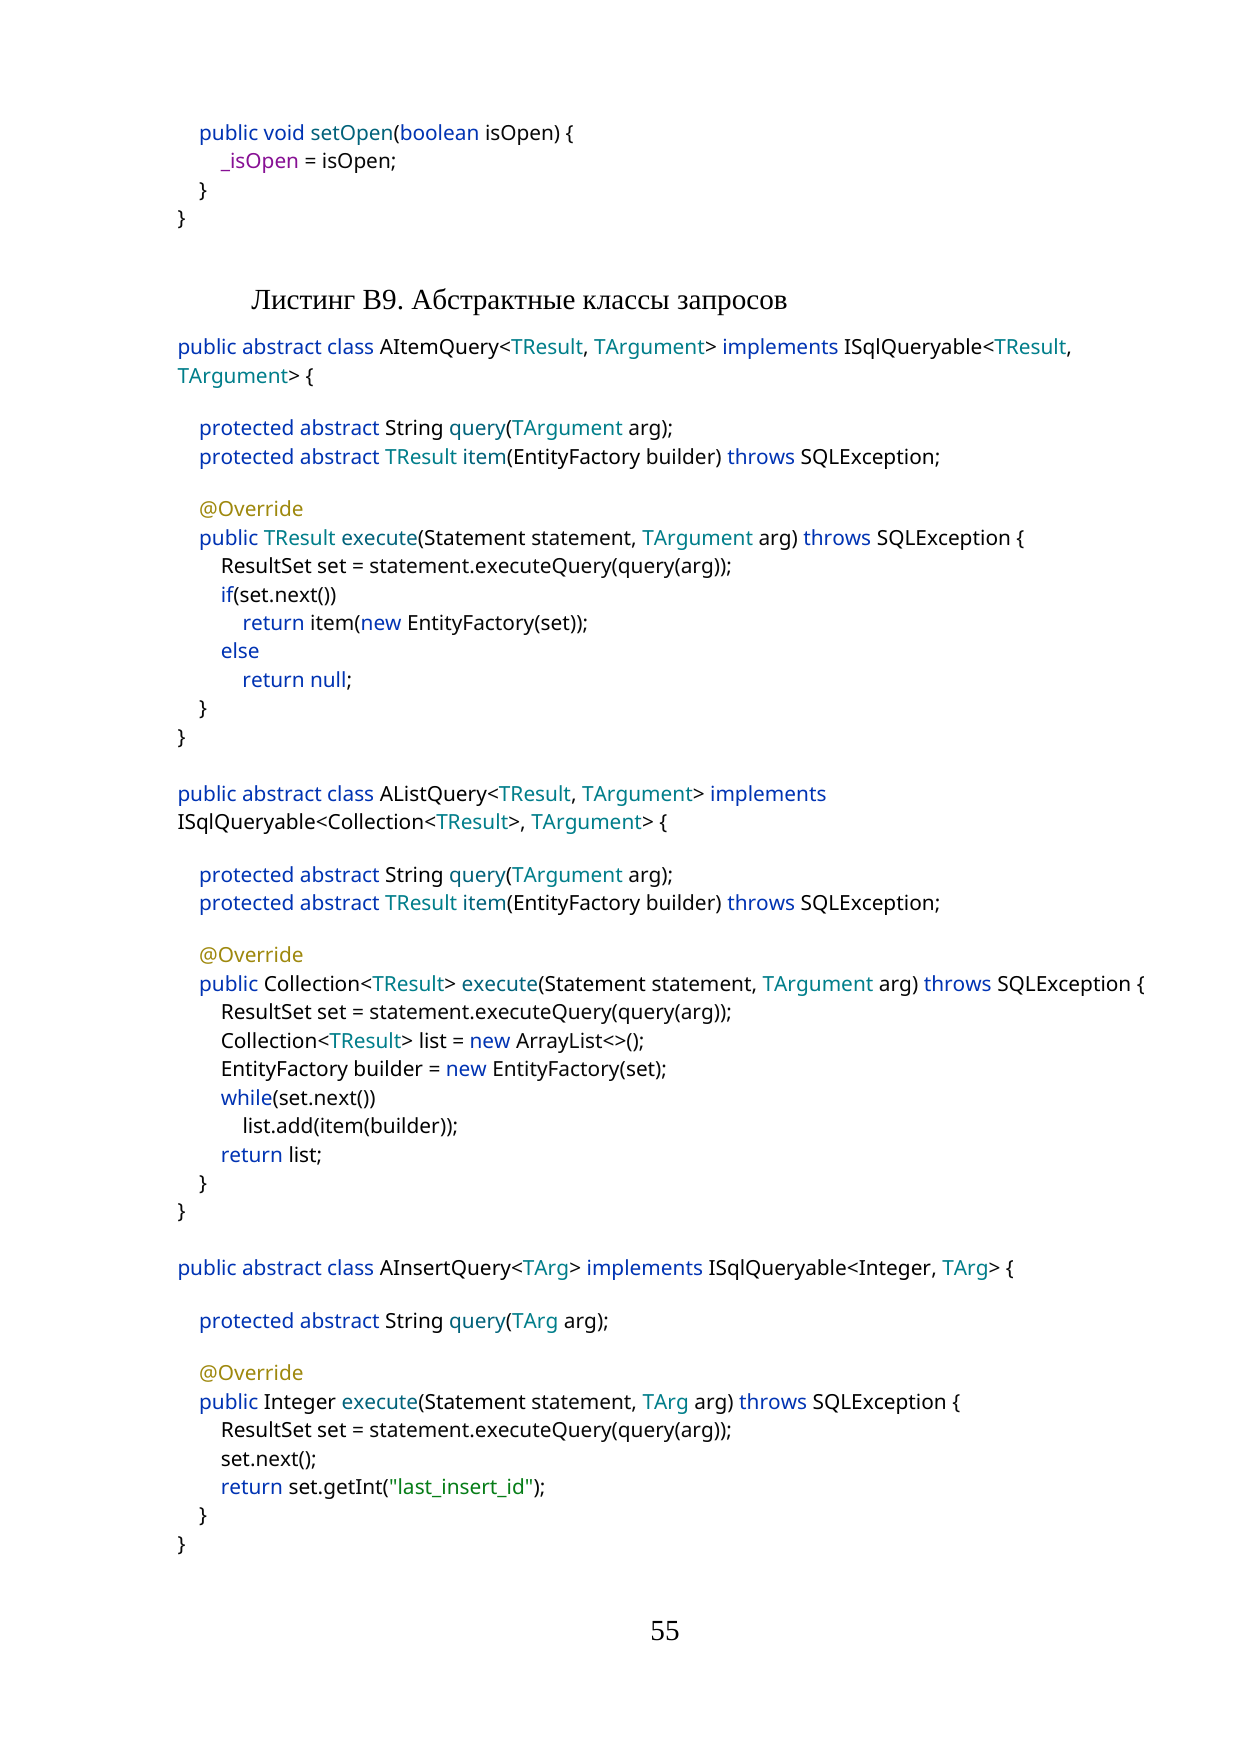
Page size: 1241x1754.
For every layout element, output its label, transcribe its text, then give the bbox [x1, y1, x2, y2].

text public void setOpen(boolean isOpen) { _isOpen = isOpen; } } [177, 118, 1152, 232]
text public abstract class AListQuery<TResult, TArgument> implements ISqlQueryable<Collection<TResult>, TArgument> { protected abstract String query(TArgument arg); protected abstract TResult item(EntityFactory builder) throws SQLException; @Override public Collection<TResult> execute(Statement statement, TArgument arg) throws SQLException { ResultSet set = statement.executeQuery(query(arg)); Collection<TResult> list = new ArrayList<>(); EntityFactory builder = new EntityFactory(set); while(set.next()) list.add(item(builder)); return list; } } [177, 779, 1152, 1225]
text public abstract class AItemQuery<TResult, TArgument> implements ISqlQueryable<TResult, TArgument> { protected abstract String query(TArgument arg); protected abstract TResult item(EntityFactory builder) throws SQLException; @Override public TResult execute(Statement statement, TArgument arg) throws SQLException { ResultSet set = statement.executeQuery(query(arg)); if(set.next()) return item(new EntityFactory(set)); else return null; } } [177, 332, 1152, 750]
text public abstract class AInsertQuery<TArg> implements ISqlQueryable<Integer, TArg> { protected abstract String query(TArg arg); @Override public Integer execute(Statement statement, TArg arg) throws SQLException { ResultSet set = statement.executeQuery(query(arg)); set.next(); return set.getInt("last_insert_id"); } } [177, 1253, 1152, 1557]
list Листинг B9. Абстрактные классы запросов [177, 282, 1152, 316]
